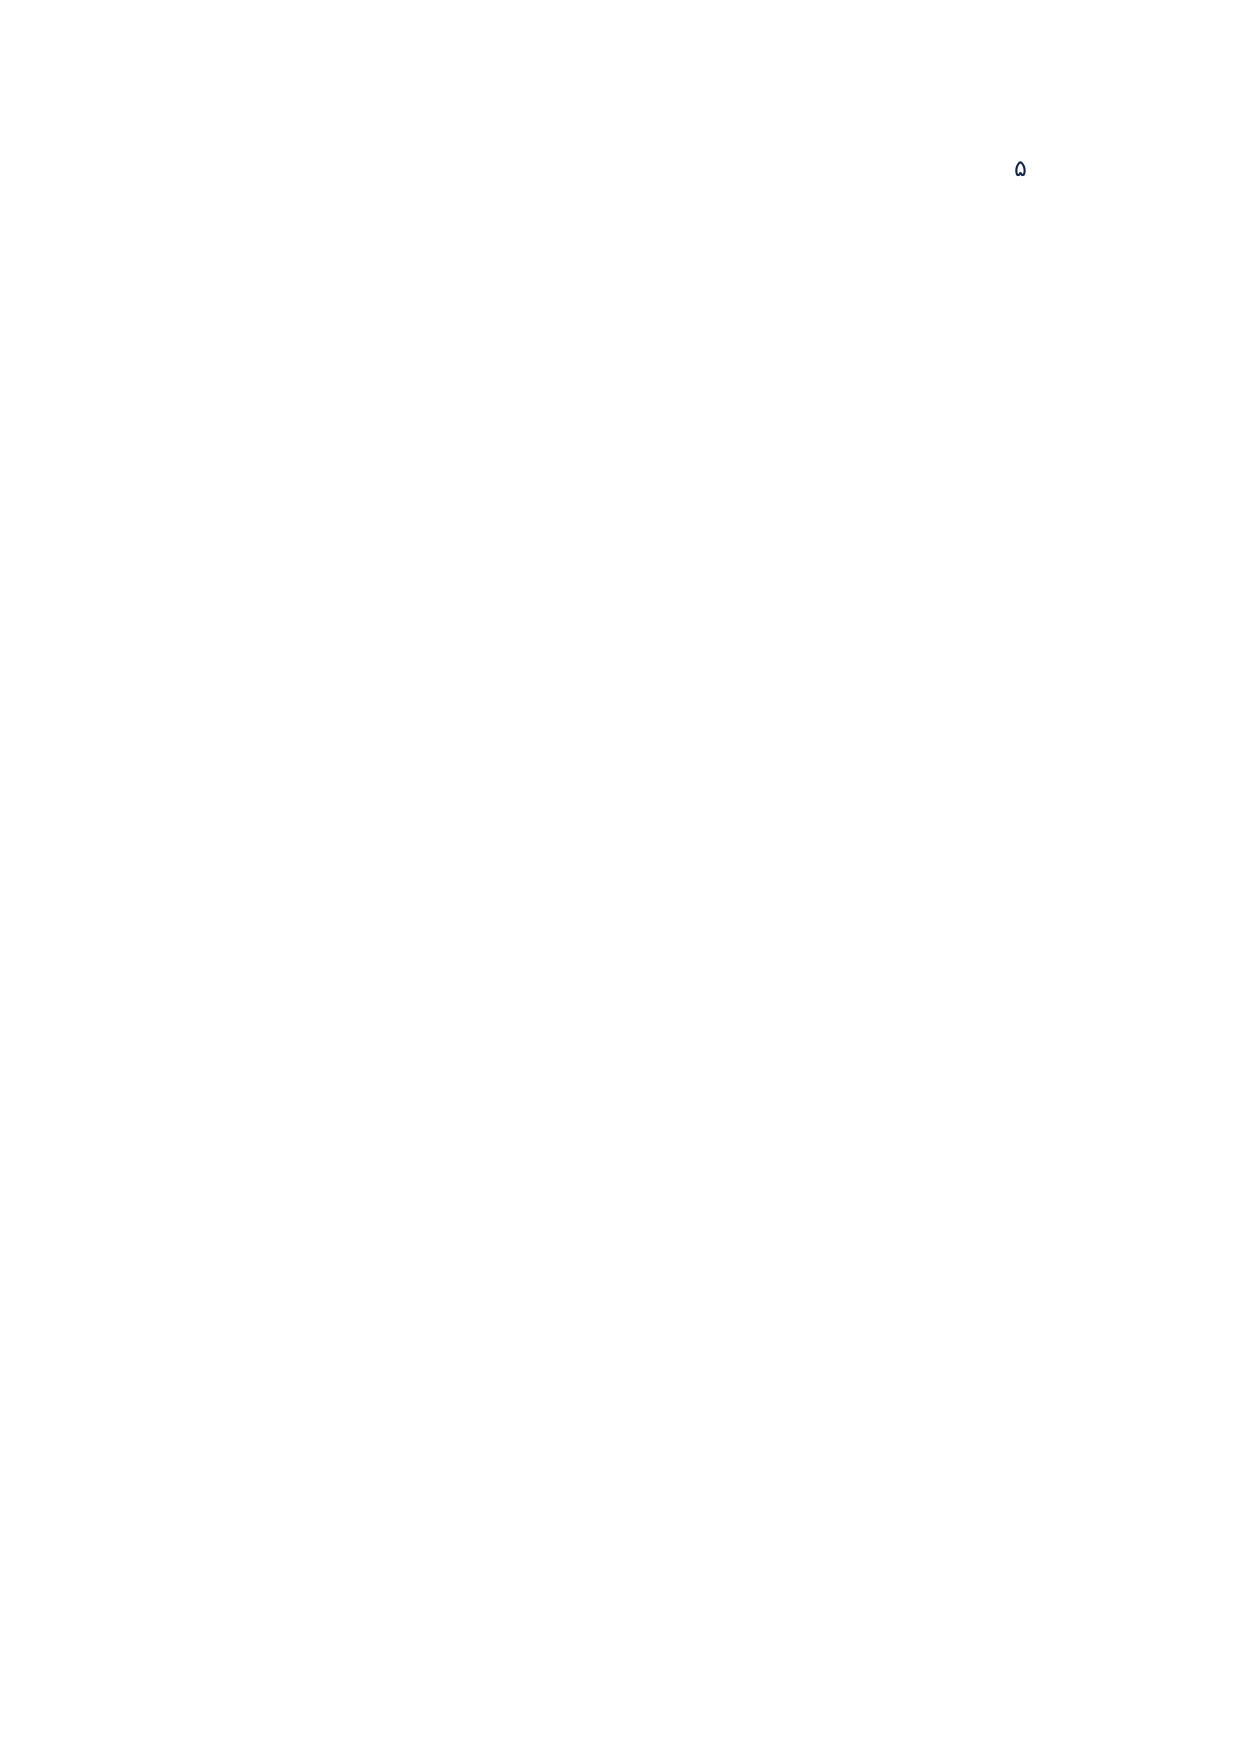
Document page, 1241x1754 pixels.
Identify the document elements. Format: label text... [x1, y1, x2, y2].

text ۵ [1014, 155, 1118, 182]
